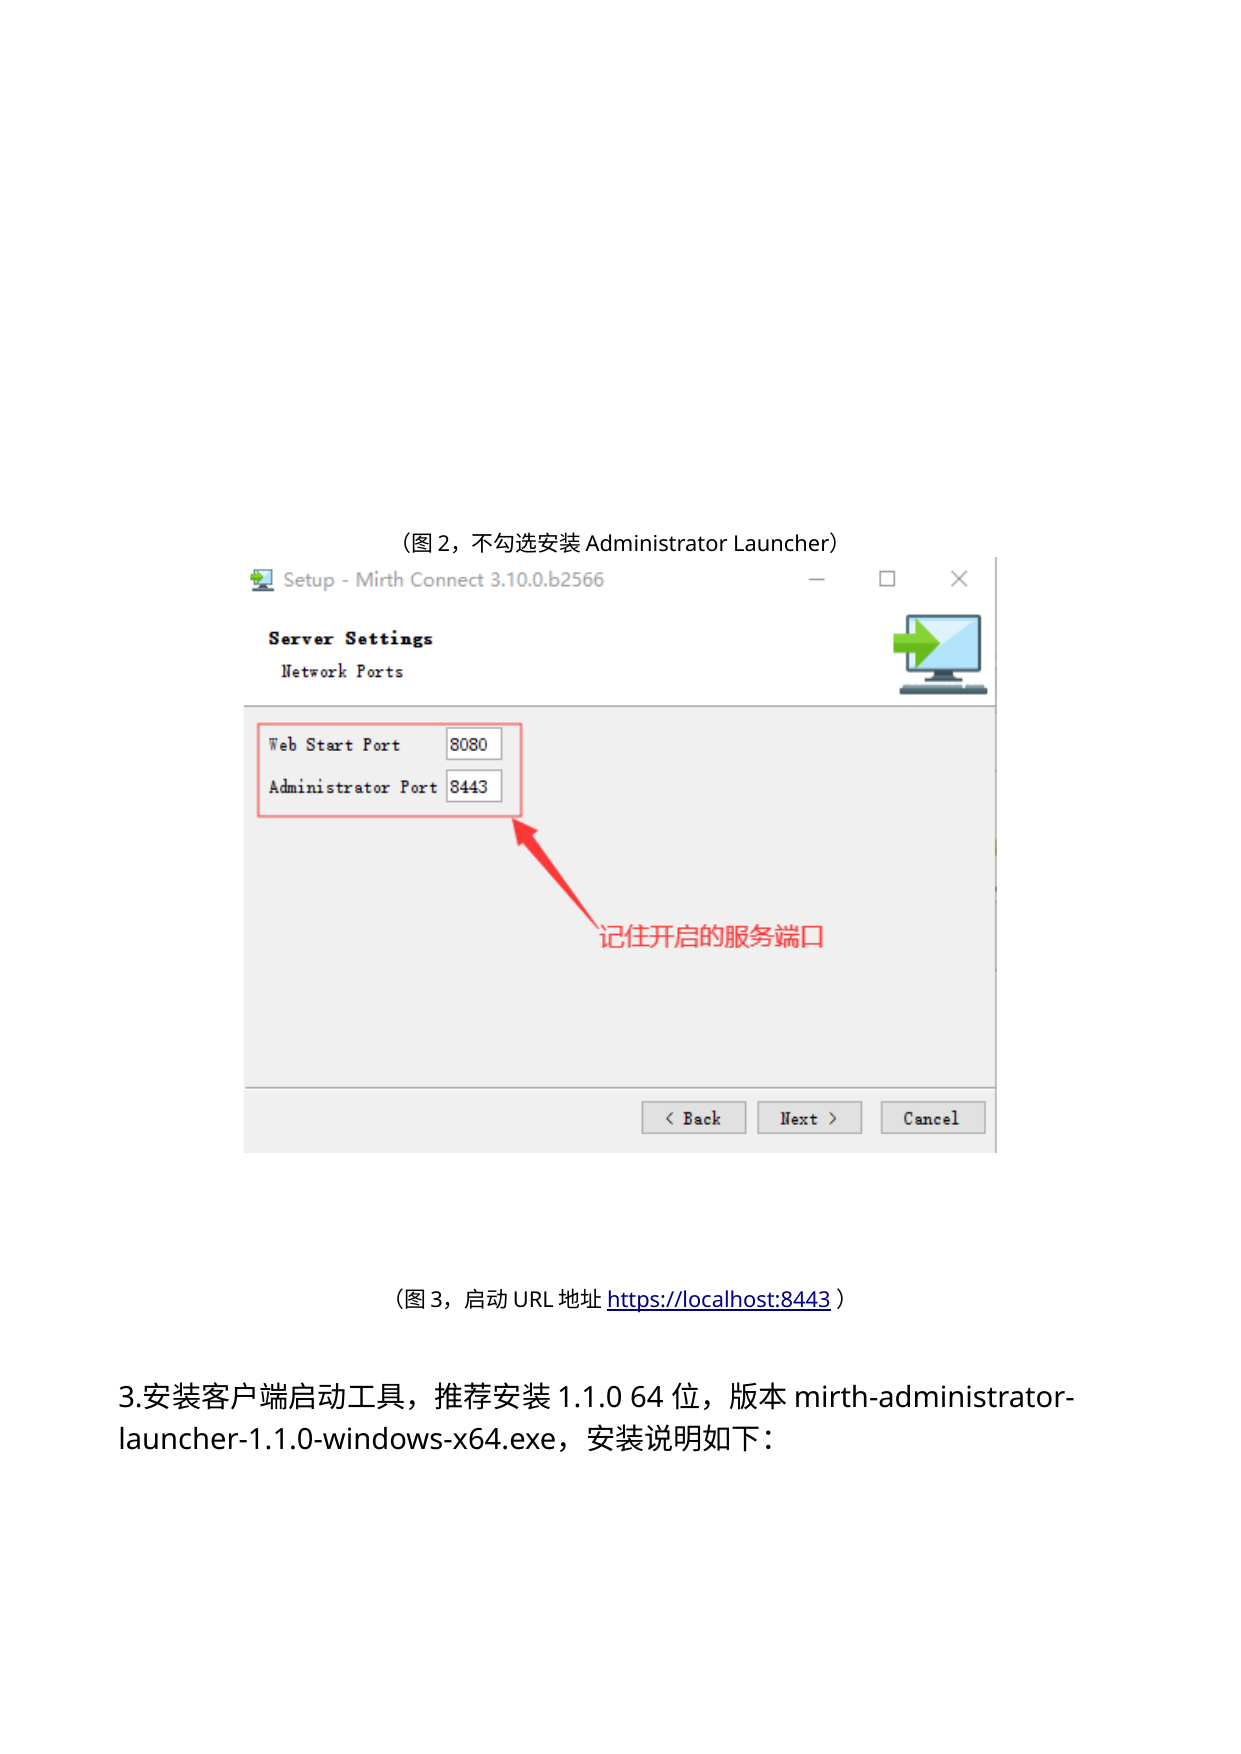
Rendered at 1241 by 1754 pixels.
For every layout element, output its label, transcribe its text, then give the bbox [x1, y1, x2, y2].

text （图3，启动URL地址 https://localhost:8443 ） [118, 1282, 1122, 1314]
picture [243, 557, 997, 1153]
text （图2，不勾选安装Administrator Launcher） [118, 526, 1122, 558]
text 3.安装客户端启动工具，推荐安装1.1.0 64 位，版本mirth-administrator-launcher-1.1.0-windows-x64.exe，安装说明如下： [118, 1373, 1122, 1458]
